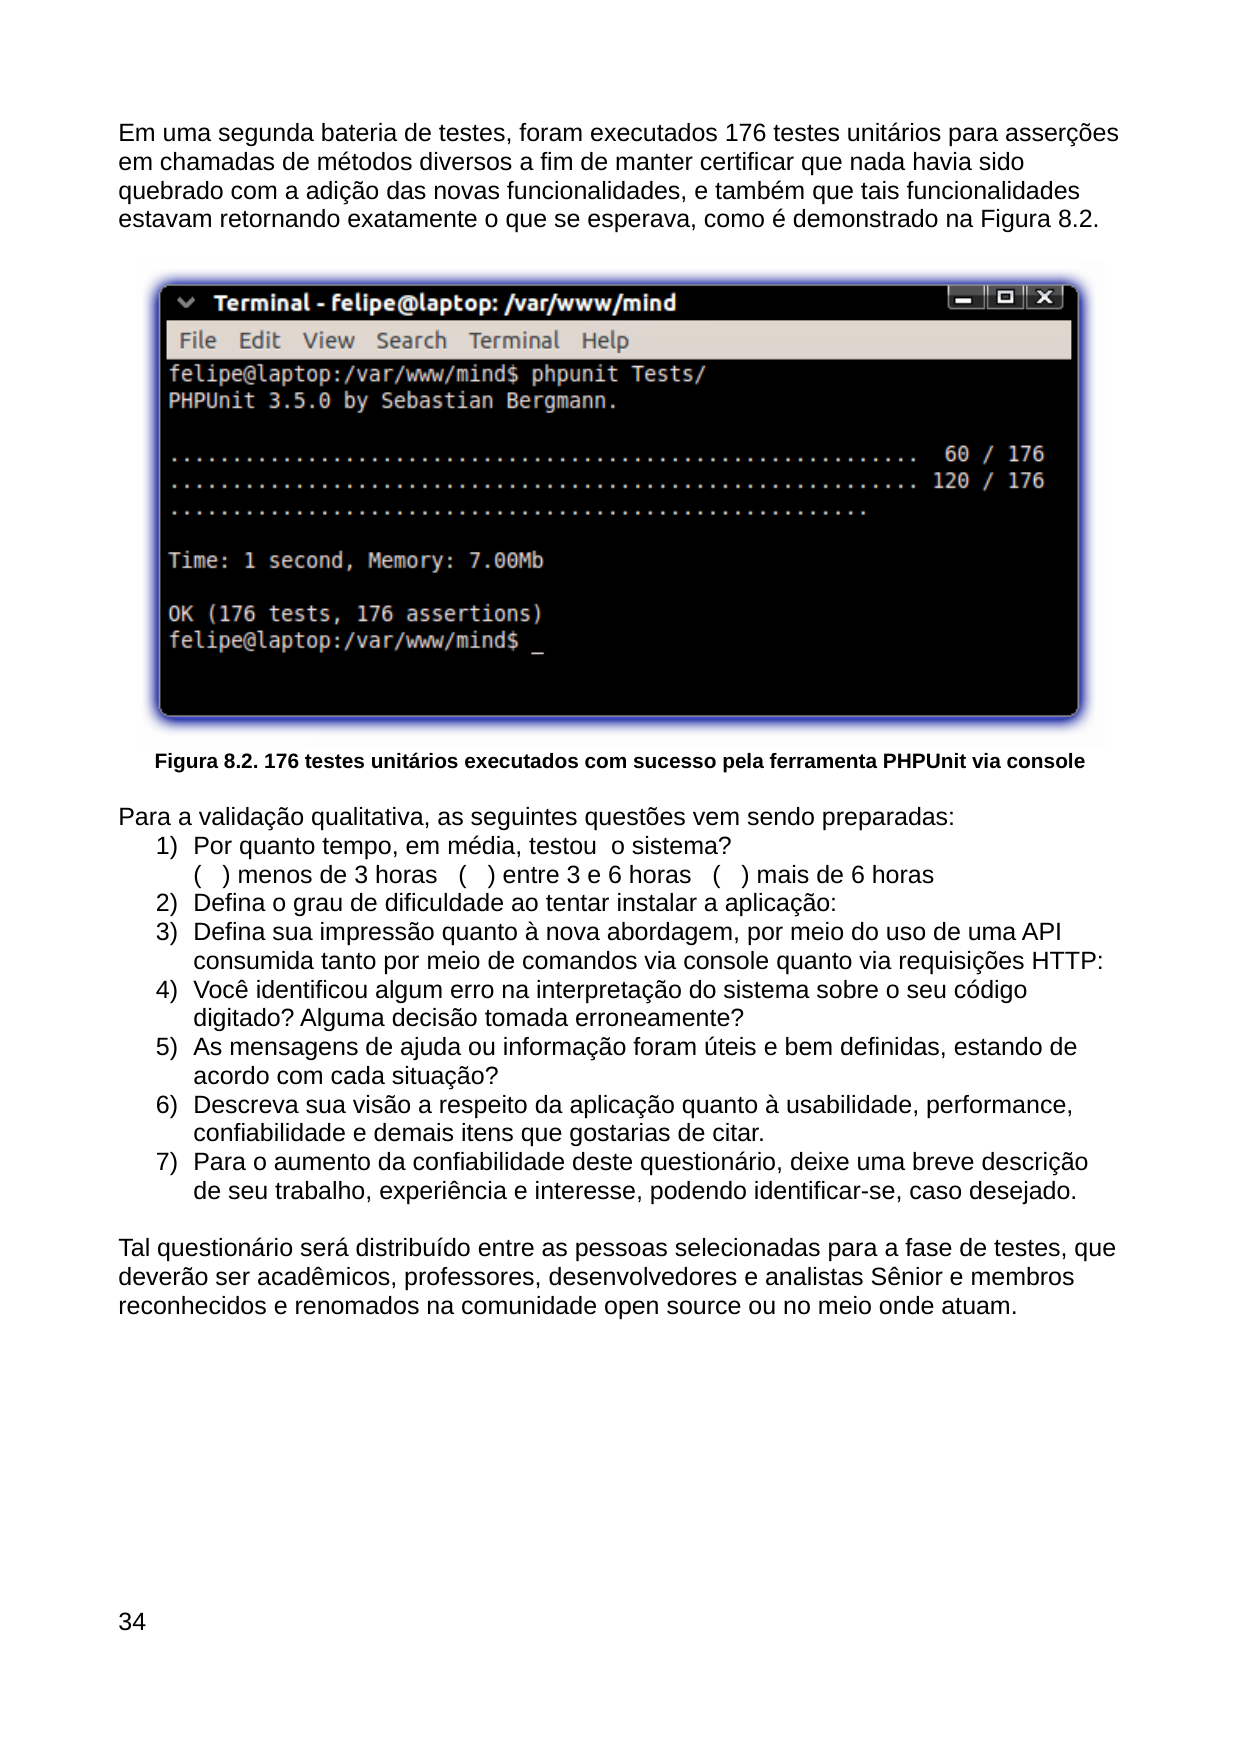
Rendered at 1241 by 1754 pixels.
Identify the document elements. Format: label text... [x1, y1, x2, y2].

list Defina o grau de dificuldade ao tentar instalar a aplicação: [156, 888, 1122, 917]
text Para a validação qualitativa, as seguintes questões vem sendo preparadas: [118, 802, 1122, 831]
text Tal questionário será distribuído entre as pessoas selecionadas para a fase de testes, que deverão ser acadêmicos, professores, desenvolvedores e analistas Sênior e membros reconhecidos e renomados na comunidade open source ou no meio onde atuam. [118, 1233, 1122, 1319]
list As mensagens de ajuda ou informação foram úteis e bem definidas, estando de acordo com cada situação? [156, 1032, 1122, 1089]
list ( ) menos de 3 horas ( ) entre 3 e 6 horas ( ) mais de 6 horas [156, 859, 1122, 888]
text Em uma segunda bateria de testes, foram executados 176 testes unitários para asserções em chamadas de métodos diversos a fim de manter certificar que nada havia sido quebrado com a adição das novas funcionalidades, e também que tais funcionalidades estavam retornando exatamente o que se esperava, como é demonstrado na Figura 8.2. [118, 118, 1122, 233]
list Defina sua impressão quanto à nova abordagem, por meio do uso de uma API consumida tanto por meio de comandos via console quanto via requisições HTTP: [156, 917, 1122, 974]
list Para o aumento da confiabilidade deste questionário, deixe uma breve descrição de seu trabalho, experiência e interesse, podendo identificar-se, caso desejado. [156, 1147, 1122, 1204]
picture [134, 261, 1106, 750]
text Figura 8.2. 176 testes unitários executados com sucesso pela ferramenta PHPUnit via console [118, 262, 1122, 773]
list Por quanto tempo, em média, testou o sistema? [156, 831, 1122, 859]
list Você identificou algum erro na interpretação do sistema sobre o seu código digitado? Alguma decisão tomada erroneamente? [156, 974, 1122, 1032]
list Descreva sua visão a respeito da aplicação quanto à usabilidade, performance, confiabilidade e demais itens que gostarias de citar. [156, 1089, 1122, 1147]
